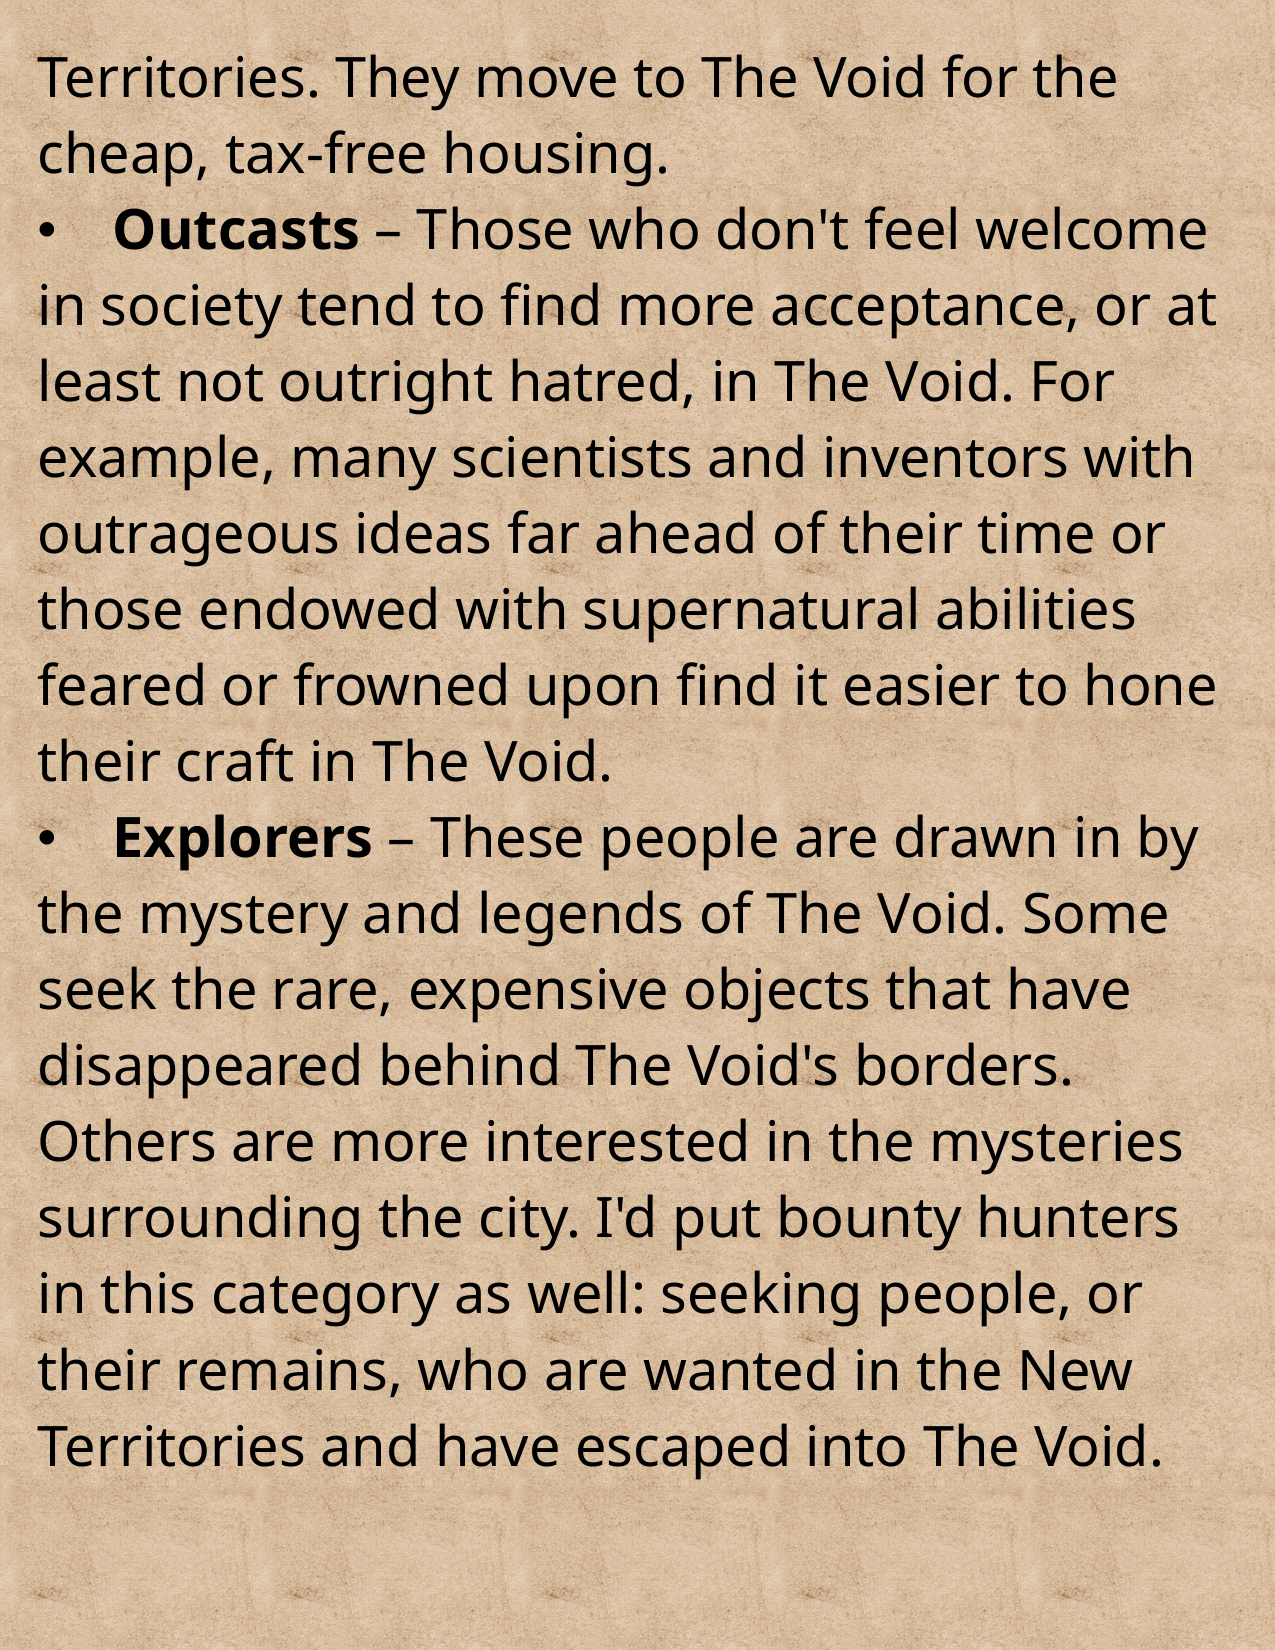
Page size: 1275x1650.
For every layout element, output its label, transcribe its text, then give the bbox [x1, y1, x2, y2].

list Outcasts – Those who don't feel welcome in society tend to find more acceptance, or at least not outright hatred, in The Void. For example, many scientists and inventors with outrageous ideas far ahead of their time or those endowed with supernatural abilities feared or frowned upon find it easier to hone their craft in The Void. [37, 189, 1237, 798]
list Territories. They move to The Void for the cheap, tax-free housing. [37, 37, 1237, 189]
list Explorers – These people are drawn in by the mystery and legends of The Void. Some seek the rare, expensive objects that have disappeared behind The Void's borders. Others are more interested in the mysteries surrounding the city. I'd put bounty hunters in this category as well: seeking people, or their remains, who are wanted in the New Territories and have escaped into The Void. [37, 798, 1237, 1482]
